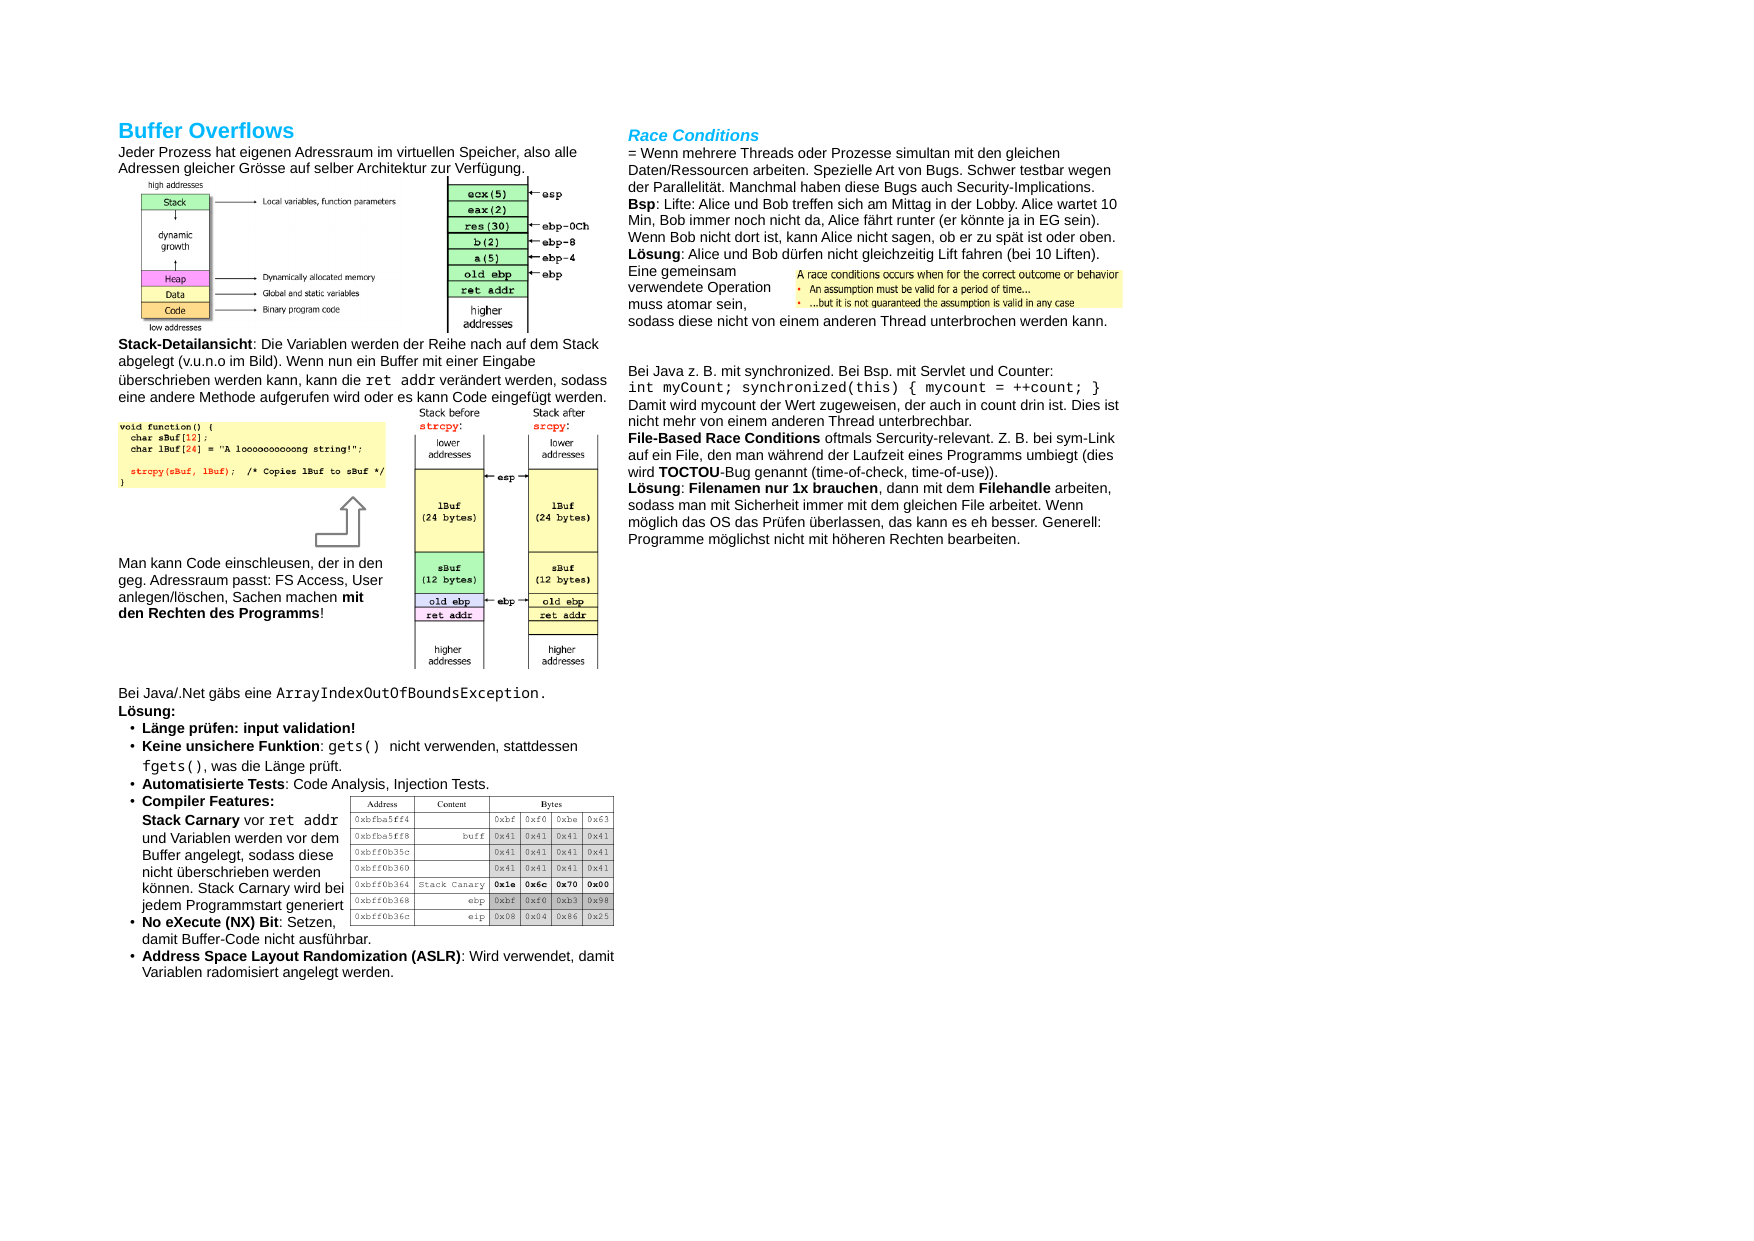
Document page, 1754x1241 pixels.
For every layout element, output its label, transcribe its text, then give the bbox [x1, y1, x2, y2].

text Lösung: Alice und Bob dürfen nicht gleichzeitig Lift fahren (bei 10 Liften). [628, 246, 1126, 262]
text = Wenn mehrere Threads oder Prozesse simultan mit den gleichen Daten/Ressourcen arbeiten. Spezielle Art von Bugs. Schwer testbar wegen der Parallelität. Manchmal haben diese Bugs auch Security-Implications. [628, 145, 1126, 195]
picture [442, 176, 590, 336]
text File-Based Race Conditions oftmals Sercurity-relevant. Z. B. bei sym-Link auf ein File, den man während der Laufzeit eines Programms umbiegt (dies wird TOCTOU-Bug genannt (time-of-check, time-of-use)). [628, 430, 1126, 480]
list Keine unsichere Funktion: gets() nicht verwenden, stattdessen fgets(), was die Länge prüft. [130, 736, 616, 776]
table_header Man kann Code einschleusen, der in den geg. Adressraum passt: FS Access, User anlegen/löschen, Sachen machen mit den Rechten des Programms! [107, 406, 399, 683]
text Jeder Prozess hat eigenen Adressraum im virtuellen Speicher, also alle Adressen gleicher Grösse auf selber Architektur zur Verfügung. [118, 143, 616, 177]
text Bei Java z. B. mit synchronized. Bei Bsp. mit Servlet und Counter: [628, 363, 1126, 380]
text Lösung: [118, 703, 616, 719]
table_header [118, 177, 424, 336]
picture [136, 176, 401, 334]
list Address Space Layout Randomization (ASLR): Wird verwendet, damit Variablen radomisiert angelegt werden. [130, 947, 616, 981]
text int myCount; synchronized(this) { mycount = ++count; } [628, 380, 1126, 396]
list Compiler Features: Stack Carnary vor ret addr und Variablen werden vor dem Buffer angelegt, sodass diese nicht überschrieben werden können. Stack Carnary wird bei jedem Programmstart generiert [130, 793, 347, 913]
text Lösung: Filenamen nur 1x brauchen, dann mit dem Filehandle arbeiten, sodass man mit Sicherheit immer mit dem gleichen File arbeitet. Wenn möglich das OS das Prüfen überlassen, das kann es eh besser. Generell: Programme möglichst nicht mit höheren Rechten bearbeiten. [628, 480, 1126, 547]
picture [347, 793, 616, 928]
picture [118, 422, 386, 488]
text Stack-Detailansicht: Die Variablen werden der Reihe nach auf dem Stack abgelegt (v.u.n.o im Bild). Wenn nun ein Buffer mit einer Eingabe überschrieben werden kann, kann die ret addr verändert werden, sodass eine andere Methode aufgerufen wird oder es kann Code eingefügt werden. [118, 336, 616, 406]
list No eXecute (NX) Bit: Setzen, damit Buffer-Code nicht ausführbar. [130, 913, 616, 947]
picture [795, 270, 1123, 308]
table_header [424, 177, 442, 336]
subtitle Race Conditions [628, 126, 1126, 145]
table_header [399, 406, 616, 683]
text Wenn Bob nicht dort ist, kann Alice nicht sagen, ob er zu spät ist oder oben. [628, 229, 1126, 246]
text Damit wird mycount der Wert zugeweisen, der auch in count drin ist. Dies ist nicht mehr von einem anderen Thread unterbrechbar. [628, 396, 1126, 430]
table_header [590, 177, 616, 336]
list Automatisierte Tests: Code Analysis, Injection Tests. [130, 776, 616, 793]
text Bsp: Lifte: Alice und Bob treffen sich am Mittag in der Lobby. Alice wartet 10 Min, Bob immer noch nicht da, Alice fährt runter (er könnte ja in EG sein). [628, 195, 1126, 229]
text Bei Java/.Net gäbs eine ArrayIndexOutOfBoundsException. [118, 683, 616, 703]
text Eine gemeinsam verwendete Operation muss atomar sein, sodass diese nicht von einem anderen Thread unterbrochen werden kann. [628, 262, 1126, 329]
list Länge prüfen: input validation! [130, 719, 616, 736]
subtitle Buffer Overflows [118, 118, 616, 143]
picture [410, 406, 602, 674]
